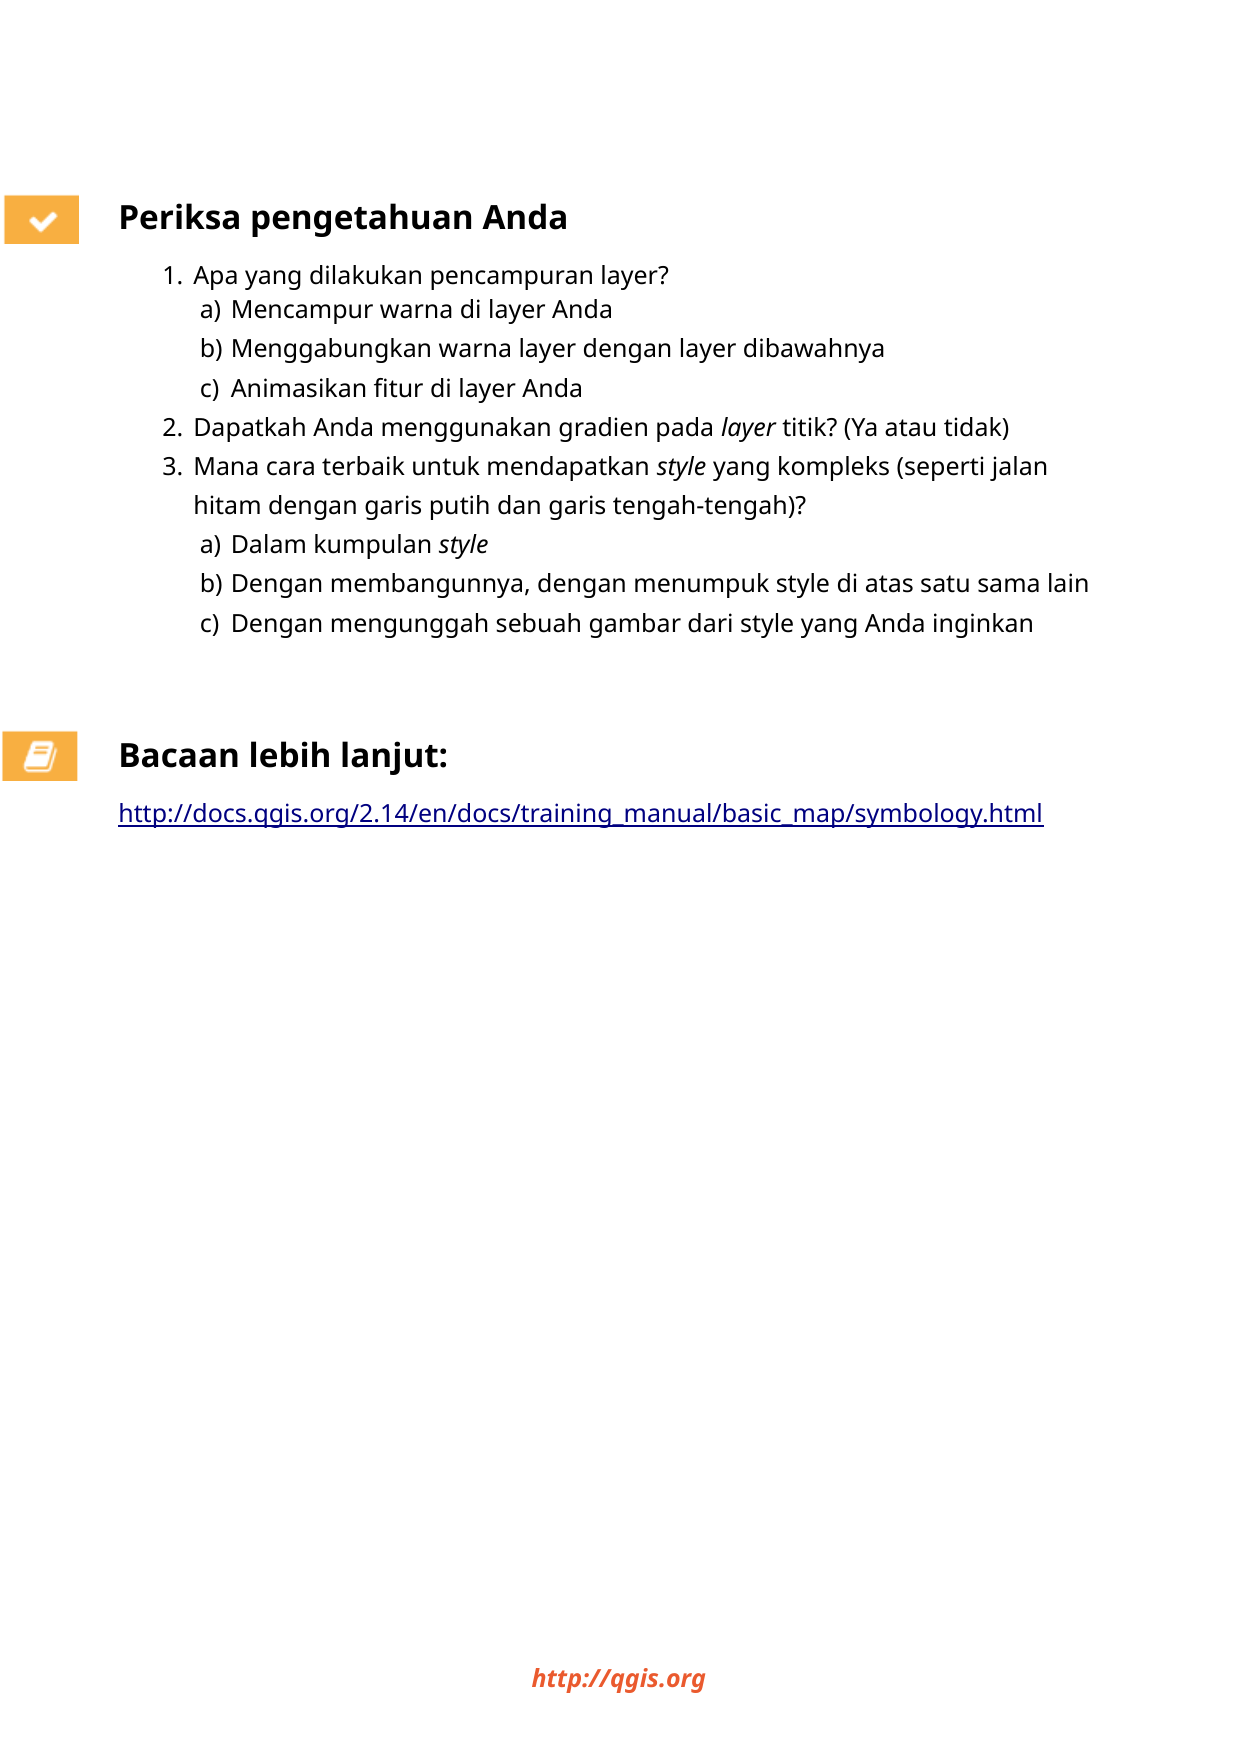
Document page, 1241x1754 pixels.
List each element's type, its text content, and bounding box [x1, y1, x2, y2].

list Menggabungkan warna layer dengan layer dibawahnya [193, 331, 1122, 365]
list Mana cara terbaik untuk mendapatkan style yang kompleks (seperti jalan hitam dengan garis putih dan garis tengah-tengah)? [156, 448, 1122, 522]
list Animasikan fitur di layer Anda [193, 370, 1122, 404]
list Mencampur warna di layer Anda [193, 292, 1122, 326]
subtitle Periksa pengetahuan Anda [118, 194, 1122, 239]
picture [3, 194, 79, 244]
subtitle Bacaan lebih lanjut: [118, 732, 1122, 777]
list Apa yang dilakukan pencampuran layer? [156, 258, 1122, 292]
picture [1, 730, 78, 781]
text http://docs.qgis.org/2.14/en/docs/training_manual/basic_map/symbology.html [118, 796, 1122, 830]
list Dalam kumpulan style [193, 527, 1122, 561]
list Dengan membangunnya, dengan menumpuk style di atas satu sama lain [193, 566, 1122, 600]
list Dapatkah Anda menggunakan gradien pada layer titik? (Ya atau tidak) [156, 409, 1122, 443]
list Dengan mengunggah sebuah gambar dari style yang Anda inginkan [193, 605, 1122, 639]
